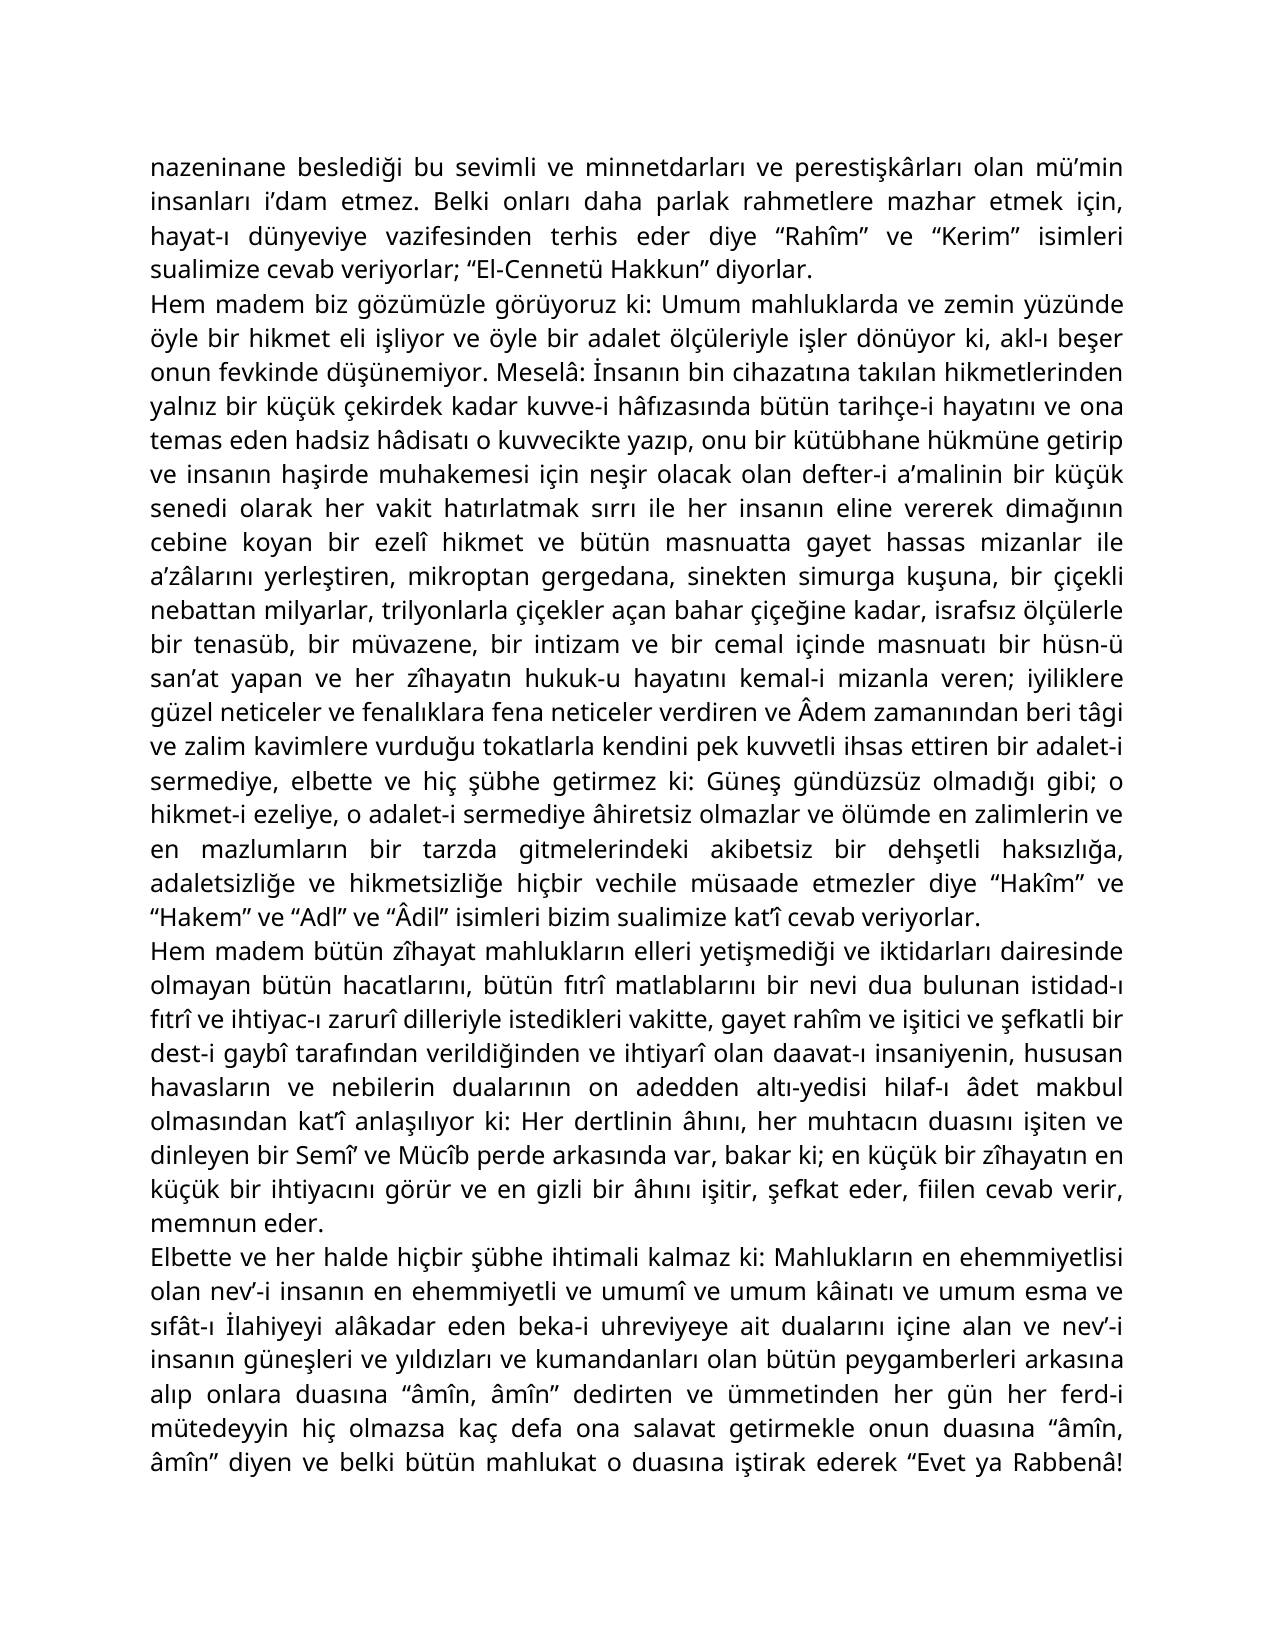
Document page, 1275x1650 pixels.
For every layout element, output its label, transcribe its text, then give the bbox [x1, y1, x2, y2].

text Elbette ve her halde hiçbir şübhe ihtimali kalmaz ki: Mahlukların en ehemmiyetlisi olan nev’-i insanın en ehemmiyetli ve umumî ve umum kâinatı ve umum esma ve sıfât-ı İlahiyeyi alâkadar eden beka-i uhreviyeye ait dualarını içine alan ve nev’-i insanın güneşleri ve yıldızları ve kumandanları olan bütün peygamberleri arkasına alıp onlara duasına “âmîn, âmîn” dedirten ve ümmetinden her gün her ferd-i mütedeyyin hiç olmazsa kaç defa ona salavat getirmekle onun duasına “âmîn, âmîn” diyen ve belki bütün mahlukat o duasına iştirak ederek “Evet ya Rabbenâ! [150, 1240, 1125, 1478]
text Hem madem bütün zîhayat mahlukların elleri yetişmediği ve iktidarları dairesinde olmayan bütün hacatlarını, bütün fıtrî matlablarını bir nevi dua bulunan istidad-ı fıtrî ve ihtiyac-ı zarurî dilleriyle istedikleri vakitte, gayet rahîm ve işitici ve şefkatli bir dest-i gaybî tarafından verildiğinden ve ihtiyarî olan daavat-ı insaniyenin, hususan havasların ve nebilerin dualarının on adedden altı-yedisi hilaf-ı âdet makbul olmasından kat’î anlaşılıyor ki: Her dertlinin âhını, her muhtacın duasını işiten ve dinleyen bir Semî’ ve Mücîb perde arkasında var, bakar ki; en küçük bir zîhayatın en küçük bir ihtiyacını görür ve en gizli bir âhını işitir, şefkat eder, fiilen cevab verir, memnun eder. [150, 933, 1125, 1240]
text nazeninane beslediği bu sevimli ve minnetdarları ve perestişkârları olan mü’min insanları i’dam etmez. Belki onları daha parlak rahmetlere mazhar etmek için, hayat-ı dünyeviye vazifesinden terhis eder diye “Rahîm” ve “Kerim” isimleri sualimize cevab veriyorlar; “El-Cennetü Hakkun” diyorlar. [150, 150, 1125, 286]
text Hem madem biz gözümüzle görüyoruz ki: Umum mahluklarda ve zemin yüzünde öyle bir hikmet eli işliyor ve öyle bir adalet ölçüleriyle işler dönüyor ki, akl-ı beşer onun fevkinde düşünemiyor. Meselâ: İnsanın bin cihazatına takılan hikmetlerinden yalnız bir küçük çekirdek kadar kuvve-i hâfızasında bütün tarihçe-i hayatını ve ona temas eden hadsiz hâdisatı o kuvvecikte yazıp, onu bir kütübhane hükmüne getirip ve insanın haşirde muhakemesi için neşir olacak olan defter-i a’malinin bir küçük senedi olarak her vakit hatırlatmak sırrı ile her insanın eline vererek dimağının cebine koyan bir ezelî hikmet ve bütün masnuatta gayet hassas mizanlar ile a’zâlarını yerleştiren, mikroptan gergedana, sinekten simurga kuşuna, bir çiçekli nebattan milyarlar, trilyonlarla çiçekler açan bahar çiçeğine kadar, israfsız ölçülerle bir tenasüb, bir müvazene, bir intizam ve bir cemal içinde masnuatı bir hüsn-ü san’at yapan ve her zîhayatın hukuk-u hayatını kemal-i mizanla veren; iyiliklere güzel neticeler ve fenalıklara fena neticeler verdiren ve Âdem zamanından beri tâgi ve zalim kavimlere vurduğu tokatlarla kendini pek kuvvetli ihsas ettiren bir adalet-i sermediye, elbette ve hiç şübhe getirmez ki: Güneş gündüzsüz olmadığı gibi; o hikmet-i ezeliye, o adalet-i sermediye âhiretsiz olmazlar ve ölümde en zalimlerin ve en mazlumların bir tarzda gitmelerindeki akibetsiz bir dehşetli haksızlığa, adaletsizliğe ve hikmetsizliğe hiçbir vechile müsaade etmezler diye “Hakîm” ve “Hakem” ve “Adl” ve “Âdil” isimleri bizim sualimize kat’î cevab veriyorlar. [150, 286, 1125, 933]
